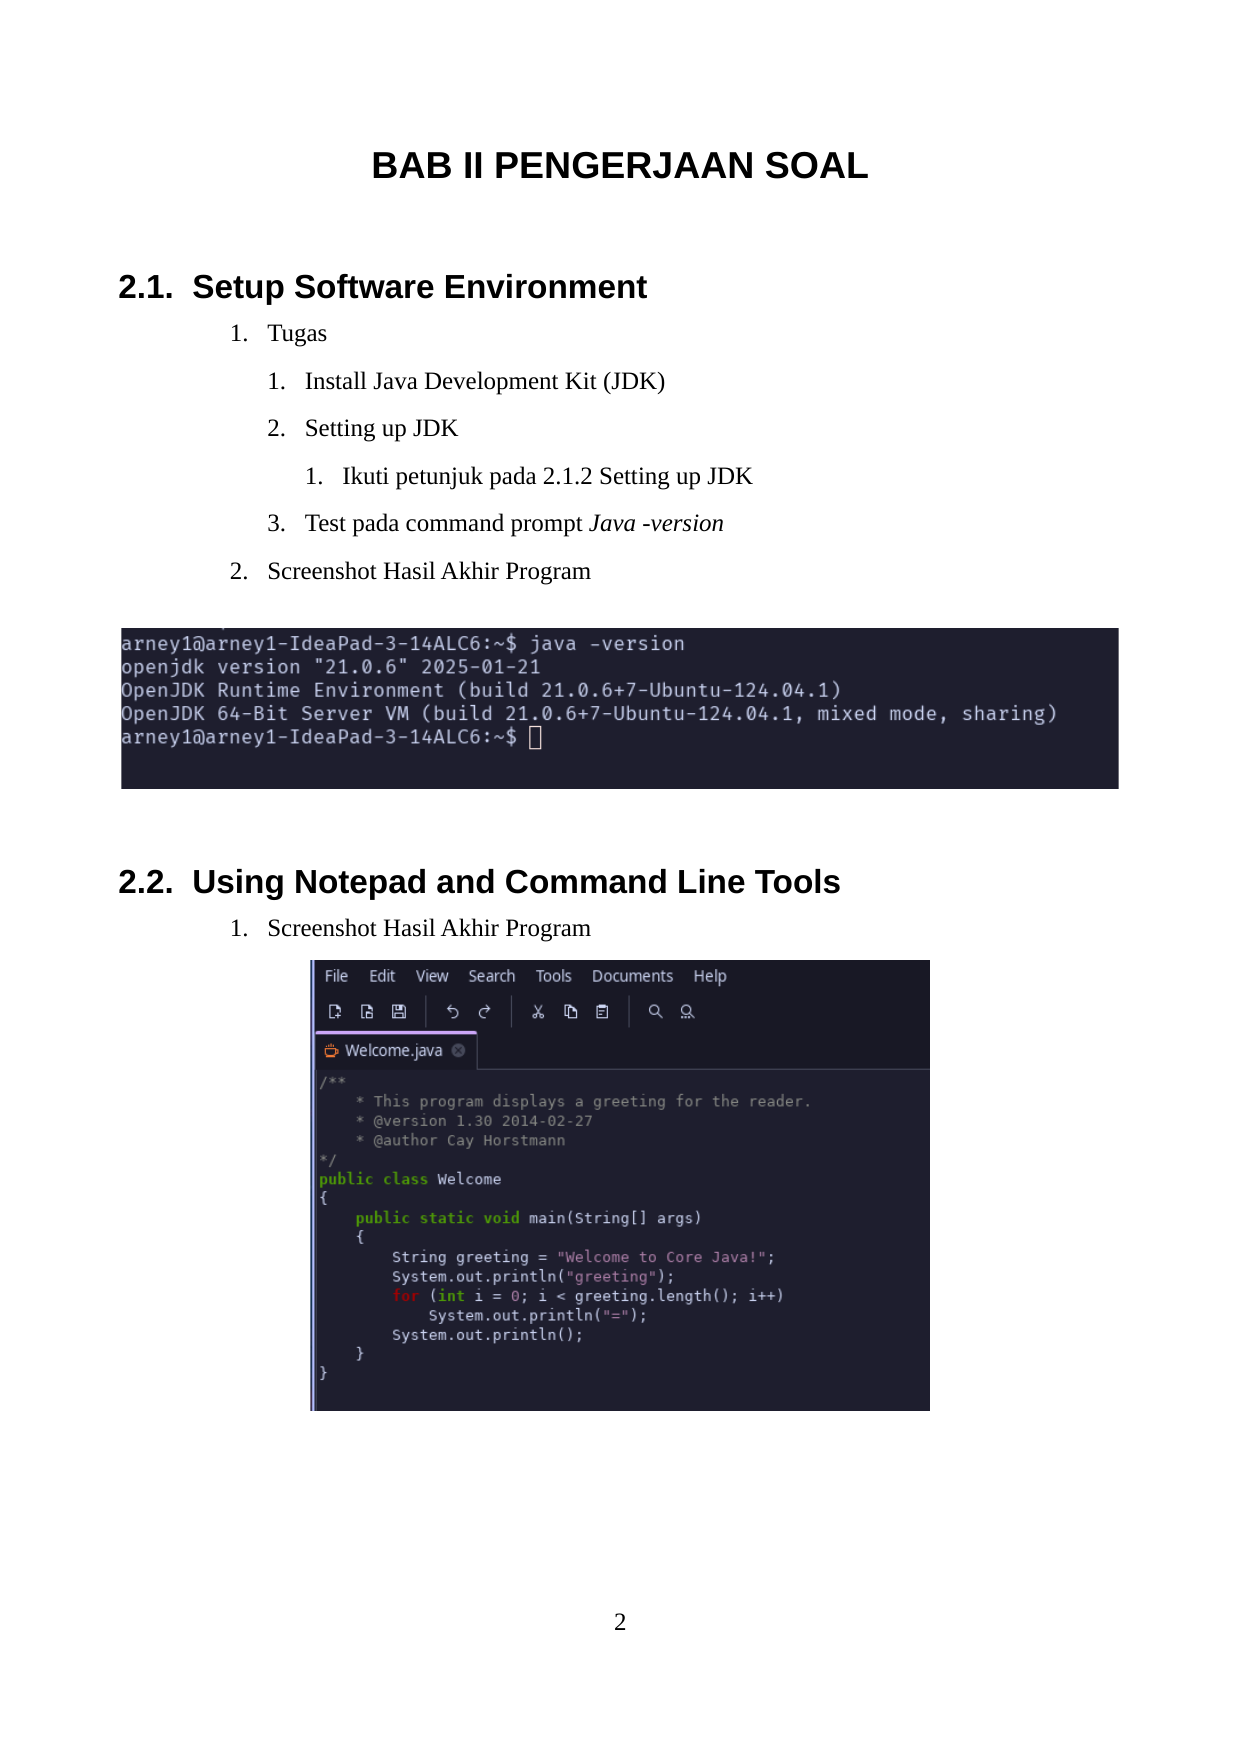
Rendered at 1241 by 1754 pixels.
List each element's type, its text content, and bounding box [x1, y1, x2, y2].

list Setting up JDK [267, 413, 1122, 442]
list Install Java Development Kit (JDK) [267, 366, 1122, 394]
picture [121, 628, 1119, 789]
list Ikuti petunjuk pada 2.1.2 Setting up JDK [304, 461, 1122, 490]
list Screenshot Hasil Akhir Program [229, 556, 1122, 585]
list Test pada command prompt Java -version [267, 508, 1122, 537]
subtitle 2.2. Using Notepad and Command Line Tools [118, 862, 1122, 900]
subtitle 2.1. Setup Software Environment [118, 267, 1122, 306]
list Screenshot Hasil Akhir Program [229, 913, 1122, 941]
list Tugas [229, 318, 1122, 347]
picture [310, 960, 930, 1411]
subtitle BAB II PENGERJAAN SOAL [118, 143, 1122, 186]
